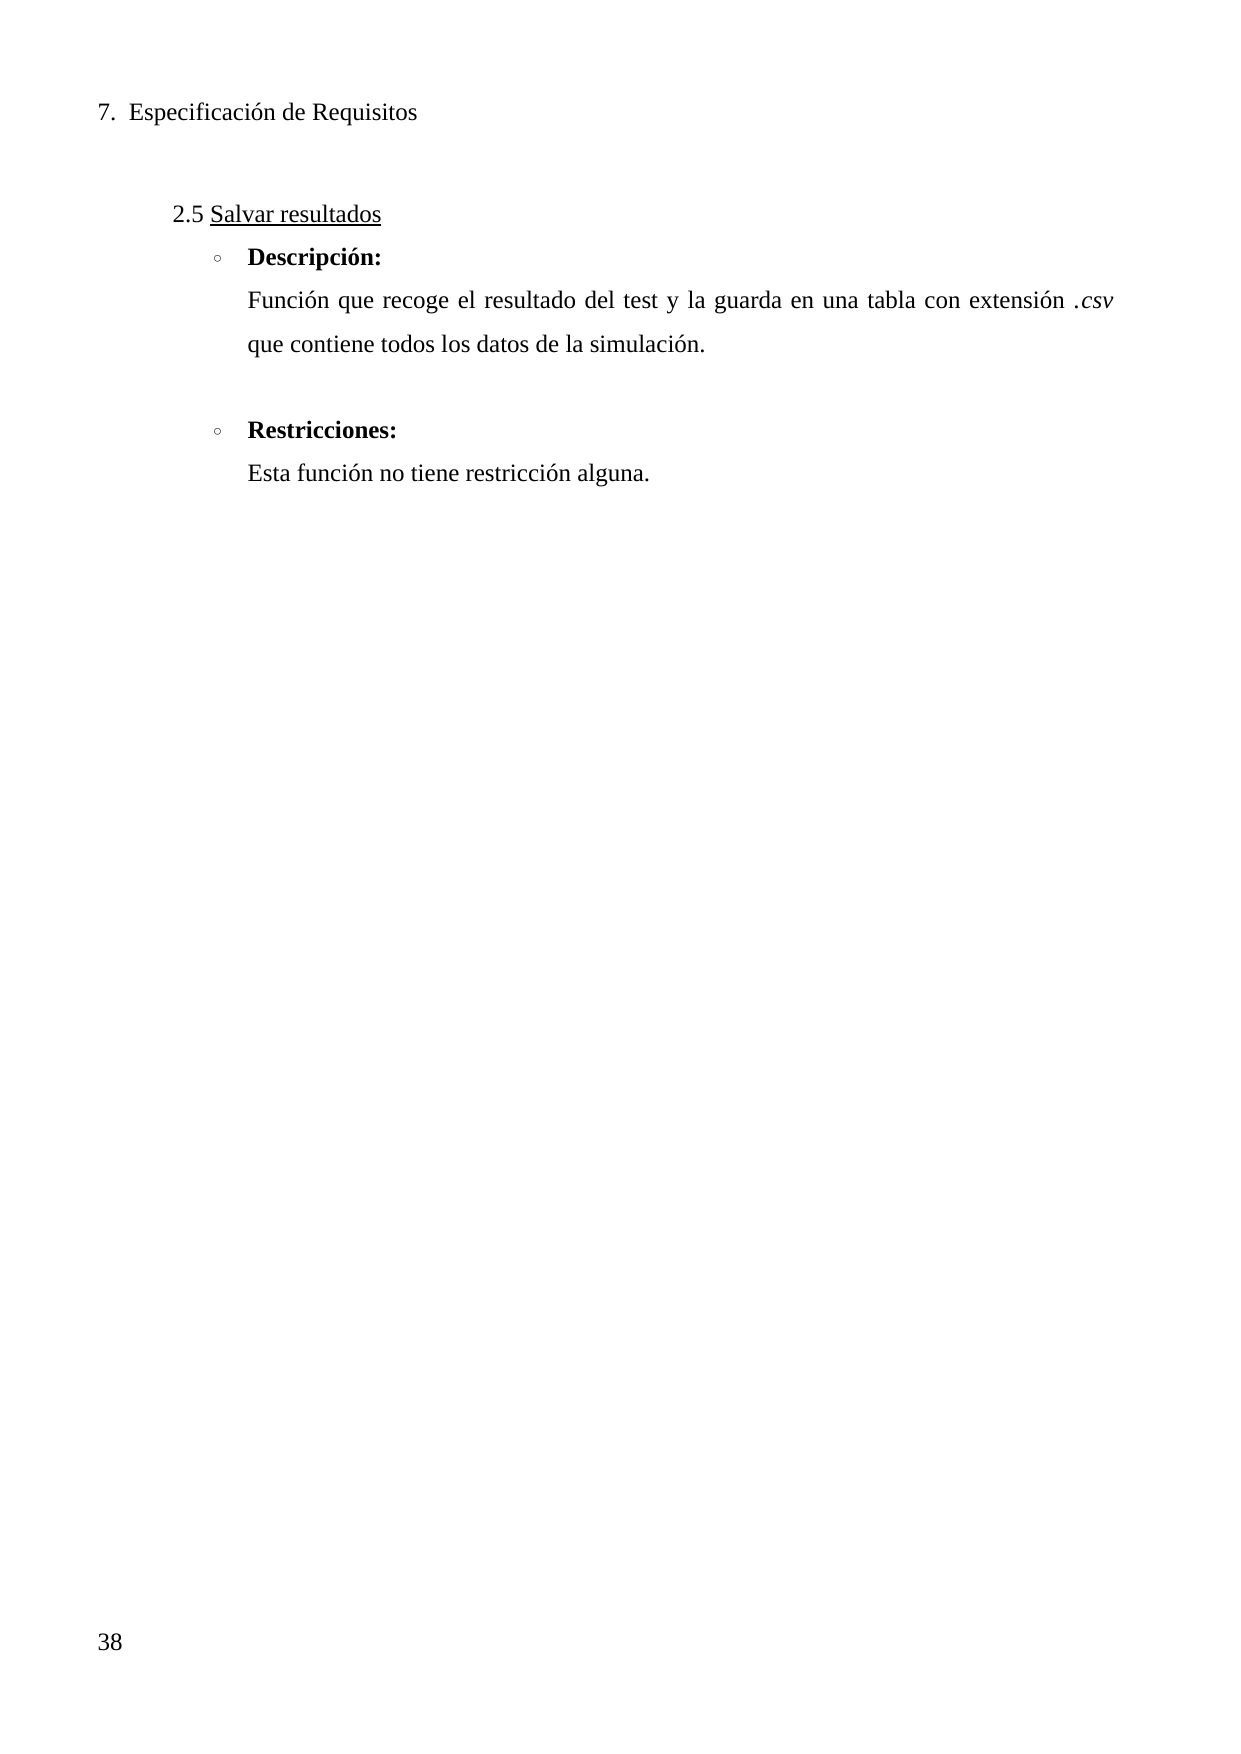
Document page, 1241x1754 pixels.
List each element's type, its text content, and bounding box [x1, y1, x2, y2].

list Descripción: [210, 242, 1113, 271]
list Salvar resultados [172, 199, 1113, 228]
list Restricciones: [210, 415, 1113, 444]
list Esta función no tiene restricción alguna. [210, 458, 1113, 487]
list Función que recoge el resultado del test y la guarda en una tabla con extensión .csv que contiene todos los datos de la simulación. [210, 286, 1113, 357]
